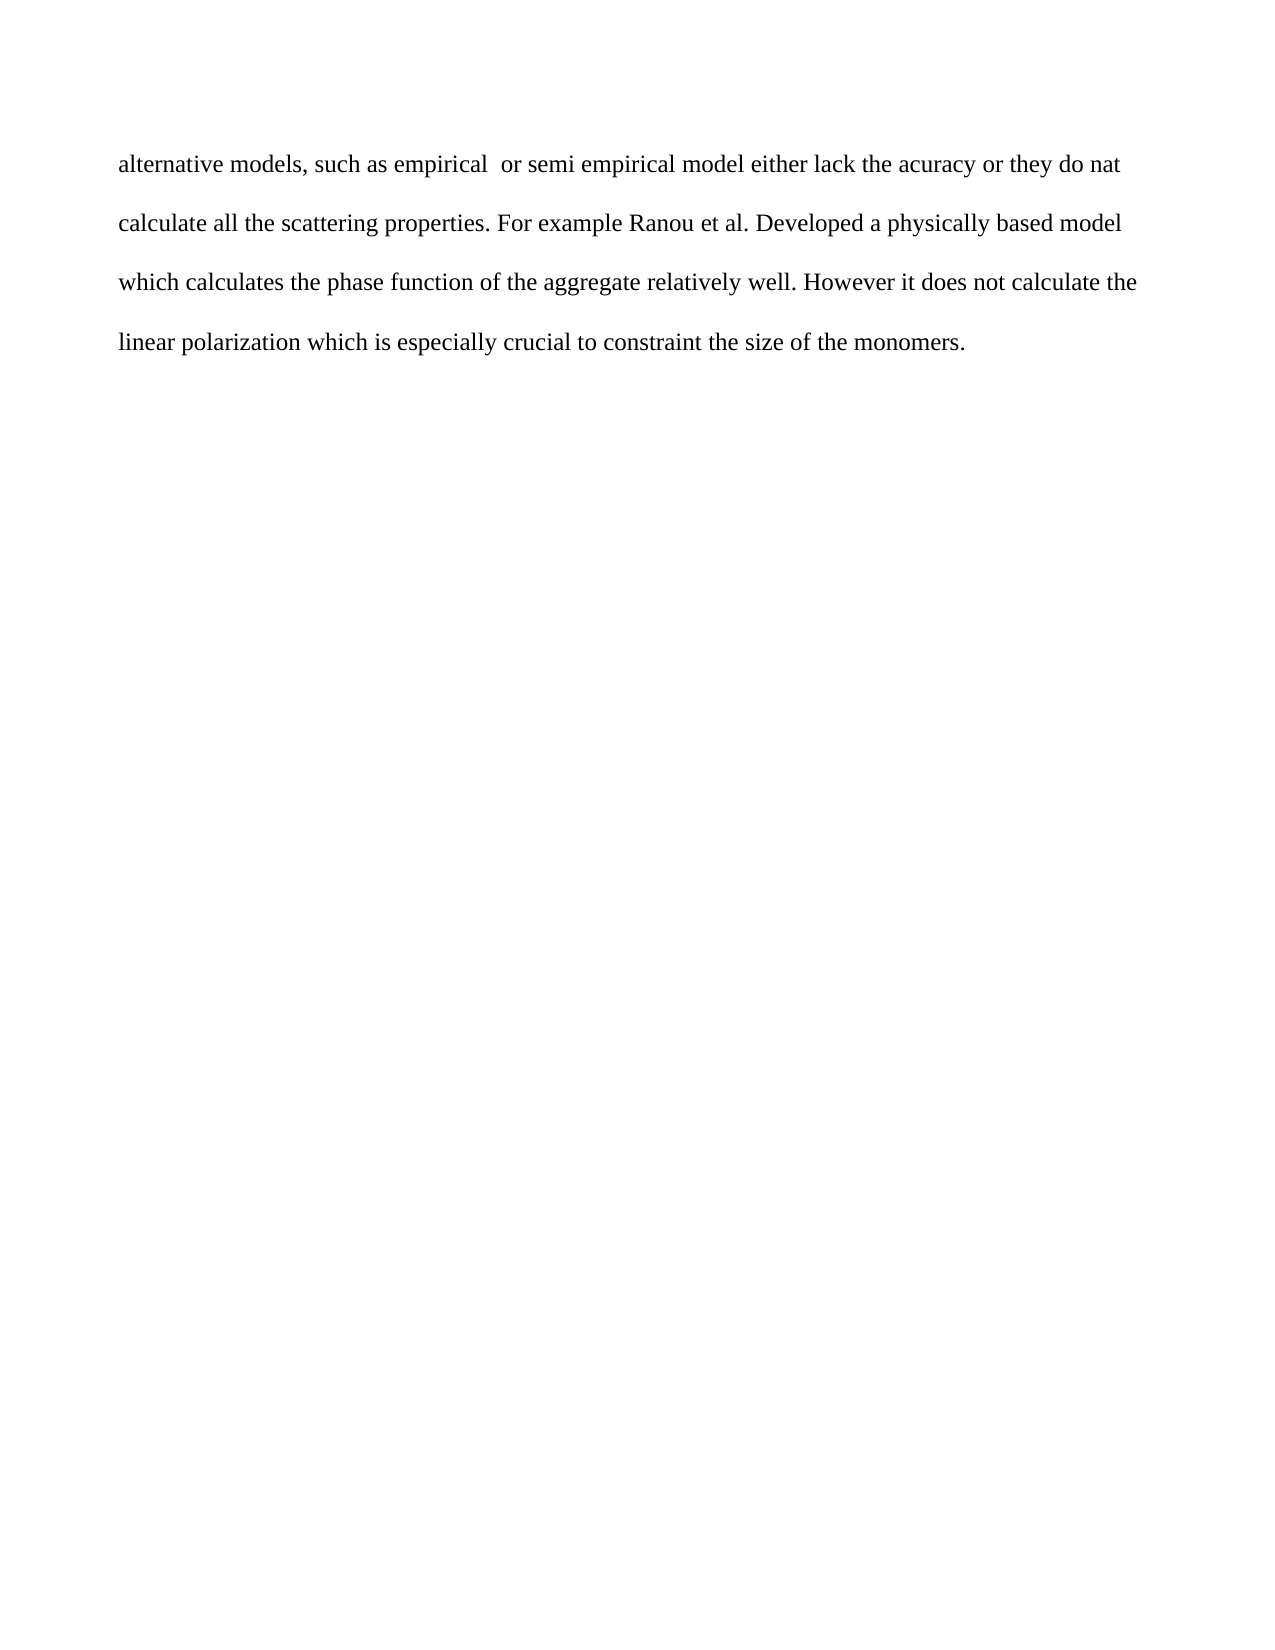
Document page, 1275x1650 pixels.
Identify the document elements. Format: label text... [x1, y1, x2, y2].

text alternative models, such as empirical or semi empirical model either lack the acuracy or they do nat calculate all the scattering properties. For example Ranou et al. Developed a physically based model which calculates the phase function of the aggregate relatively well. However it does not calculate the linear polarization which is especially crucial to constraint the size of the monomers. [118, 118, 1157, 356]
